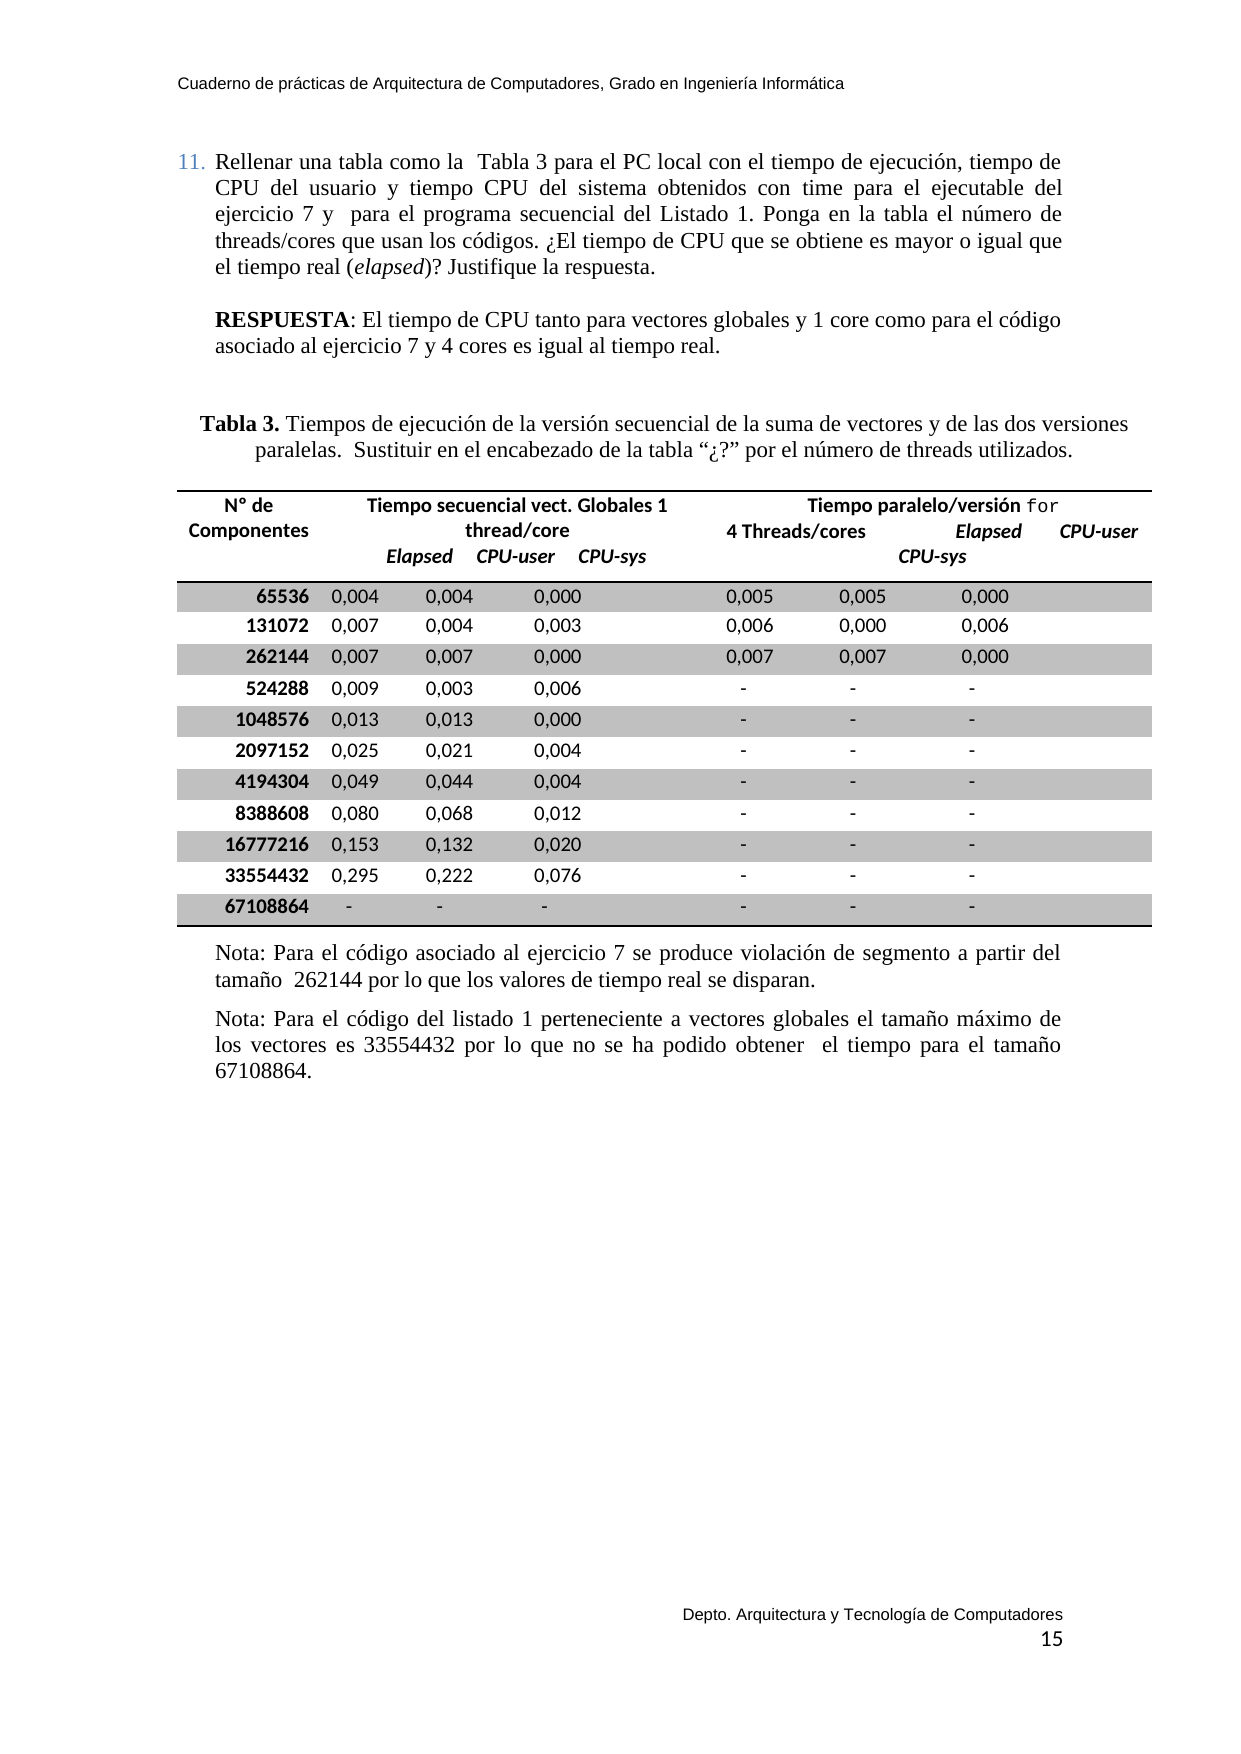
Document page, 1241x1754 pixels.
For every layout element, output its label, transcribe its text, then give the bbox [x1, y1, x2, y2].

table_cell 65536 [177, 583, 320, 612]
table_cell - - - [715, 863, 1152, 894]
table_cell - - - [715, 831, 1152, 862]
table_cell - - - [715, 738, 1152, 769]
table_cell 0,049 0,044 0,004 [320, 769, 715, 800]
table_cell 8388608 [177, 800, 320, 831]
table_cell 0,153 0,132 0,020 [320, 831, 715, 862]
table_cell 0,007 0,007 0,000 [320, 644, 715, 675]
table_cell 0,025 0,021 0,004 [320, 738, 715, 769]
table_cell 67108864 [177, 894, 320, 925]
table_cell 33554432 [177, 863, 320, 894]
table_header Tiempo secuencial vect. Globales 1 thread/core Elapsed CPU-user CPU-sys [320, 492, 715, 581]
table_cell - - - [715, 769, 1152, 800]
table_cell 262144 [177, 644, 320, 675]
table_cell 0,005 0,005 0,000 [715, 583, 1152, 612]
table_cell 16777216 [177, 831, 320, 862]
table_cell 0,004 0,004 0,000 [320, 583, 715, 612]
table_header Nº de Componentes [177, 492, 320, 581]
table_cell 0,007 0,007 0,000 [715, 644, 1152, 675]
table_cell 1048576 [177, 706, 320, 737]
table_cell 0,009 0,003 0,006 [320, 675, 715, 706]
table_cell - - - [715, 800, 1152, 831]
table_header Tabla 3. Tiempos de ejecución de la versión secuencial de la suma de vectores y de las dos versiones paralelas. Sustituir en el encabezado de la tabla “¿?” por el número de threads utilizados. [166, 385, 1163, 463]
list Nota: Para el código del listado 1 perteneciente a vectores globales el tamaño máximo de los vectores es 33554432 por lo que no se ha podido obtener el tiempo para el tamaño 67108864. [215, 1005, 1063, 1084]
table_cell 0,006 0,000 0,006 [715, 613, 1152, 644]
table_cell 0,080 0,068 0,012 [320, 800, 715, 831]
table_header Tiempo paralelo/versión for 4 Threads/cores Elapsed CPU-user CPU-sys [715, 492, 1152, 581]
table_cell 0,013 0,013 0,000 [320, 706, 715, 737]
table_cell - - - [715, 894, 1152, 925]
list Rellenar una tabla como la Tabla 3 para el PC local con el tiempo de ejecución, tiempo de CPU del usuario y tiempo CPU del sistema obtenidos con time para el ejecutable del ejercicio 7 y para el programa secuencial del Listado 1. Ponga en la tabla el número de threads/cores que usan los códigos. ¿El tiempo de CPU que se obtiene es mayor o igual que el tiempo real (elapsed)? Justifique la respuesta. [177, 148, 1063, 279]
table_cell - - - [715, 706, 1152, 737]
text RESPUESTA: El tiempo de CPU tanto para vectores globales y 1 core como para el código asociado al ejercicio 7 y 4 cores es igual al tiempo real. [215, 306, 1063, 358]
table_cell - - - [320, 894, 715, 925]
table_cell 0,295 0,222 0,076 [320, 863, 715, 894]
table_cell 524288 [177, 675, 320, 706]
table_cell 4194304 [177, 769, 320, 800]
list Nota: Para el código asociado al ejercicio 7 se produce violación de segmento a partir del tamaño 262144 por lo que los valores de tiempo real se disparan. [215, 939, 1063, 992]
table_cell [166, 463, 1163, 927]
table_cell 2097152 [177, 738, 320, 769]
table_cell - - - [715, 675, 1152, 706]
table_cell 131072 [177, 613, 320, 644]
table_cell 0,007 0,004 0,003 [320, 613, 715, 644]
